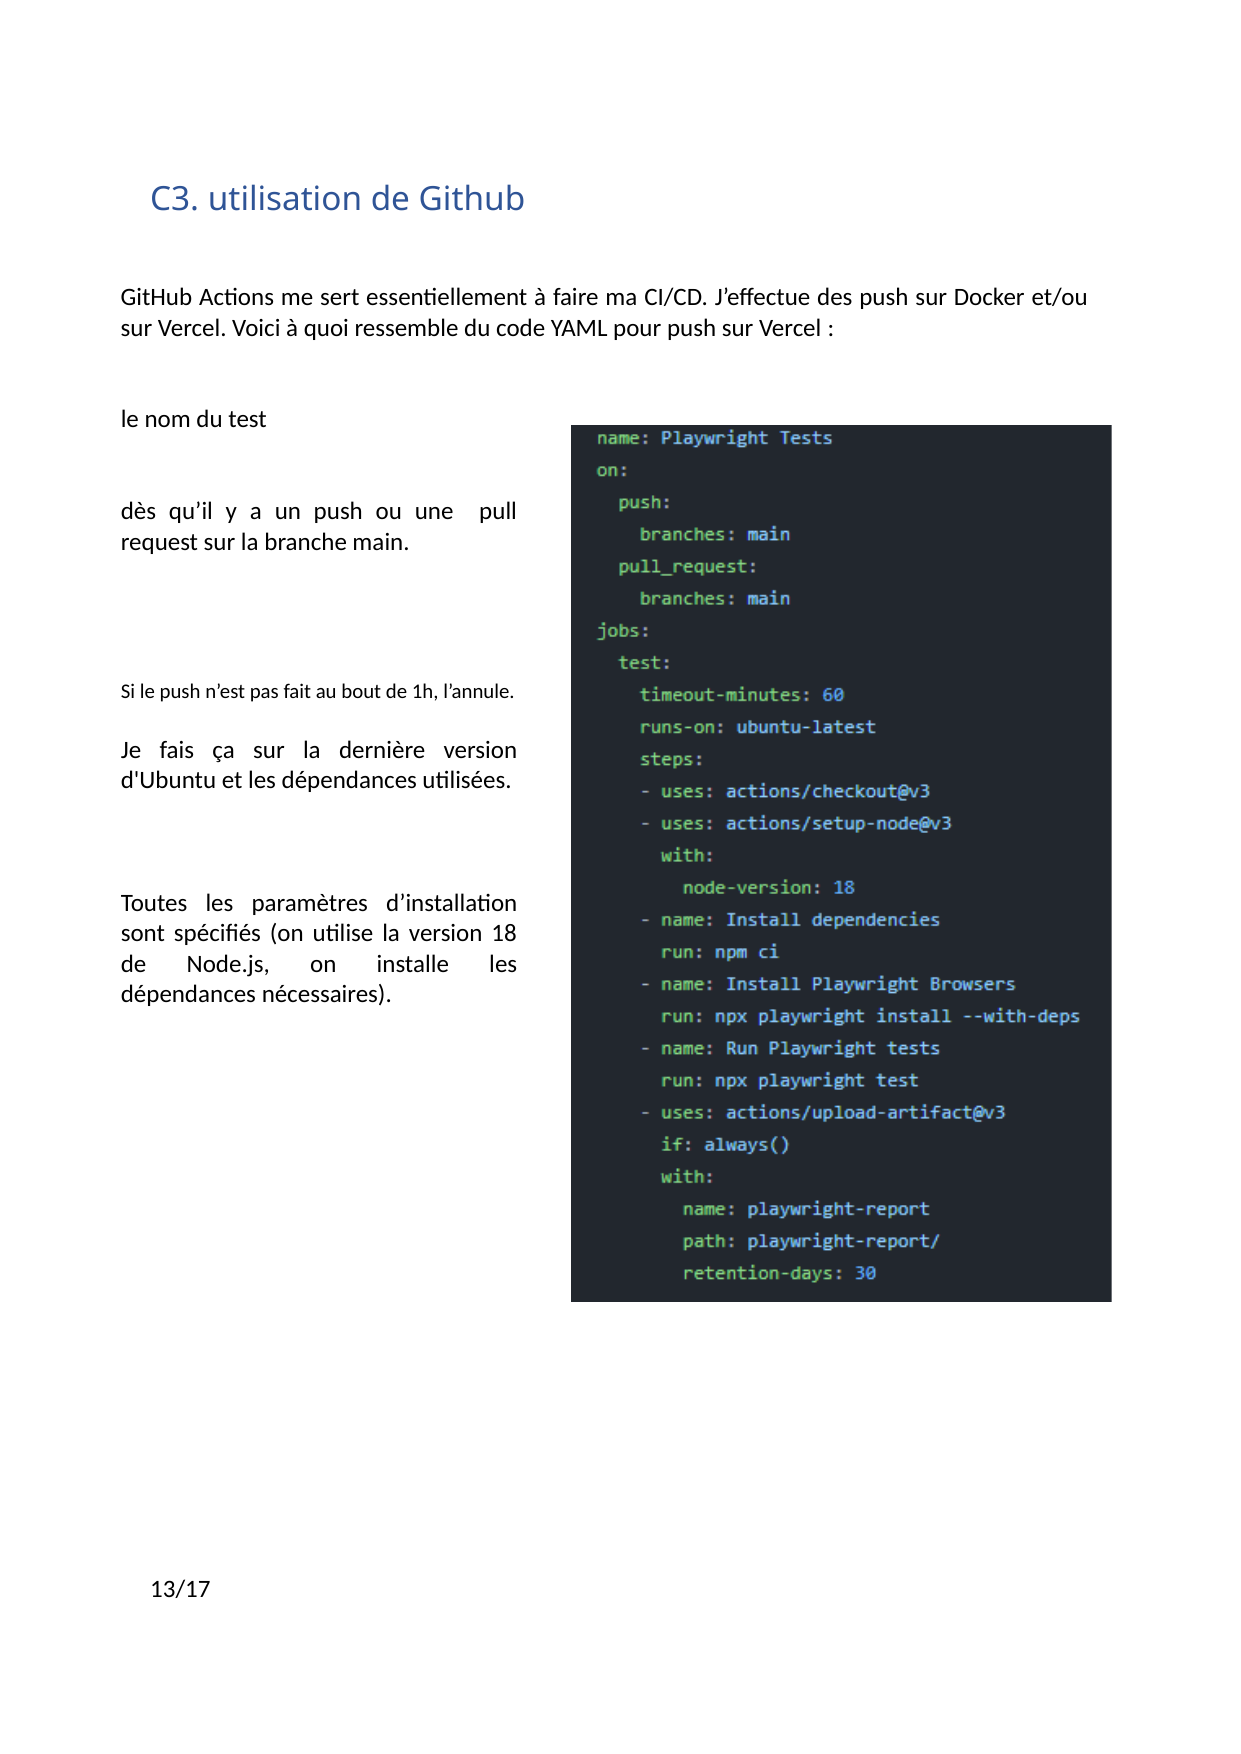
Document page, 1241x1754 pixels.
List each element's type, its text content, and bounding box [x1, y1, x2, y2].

subtitle C3. utilisation de Github [150, 175, 1090, 220]
picture [571, 425, 1112, 1302]
text GitHub Actions me sert essentiellement à faire ma CI/CD. J’effectue des push sur Docker et/ou sur Vercel. Voici à quoi ressemble du code YAML pour push sur Vercel : [120, 281, 1090, 342]
text Toutes les paramètres d’installation sont spécifiés (on utilise la version 18 de Node.js, on installe les dépendances nécessaires). [121, 887, 517, 1009]
text dès qu’il y a un push ou une pull request sur la branche main. [121, 495, 517, 556]
text Je fais ça sur la dernière version d'Ubuntu et les dépendances utilisées. [121, 734, 517, 795]
text le nom du test [121, 403, 517, 434]
text Si le push n’est pas fait au bout de 1h, l’annule. [121, 678, 517, 704]
